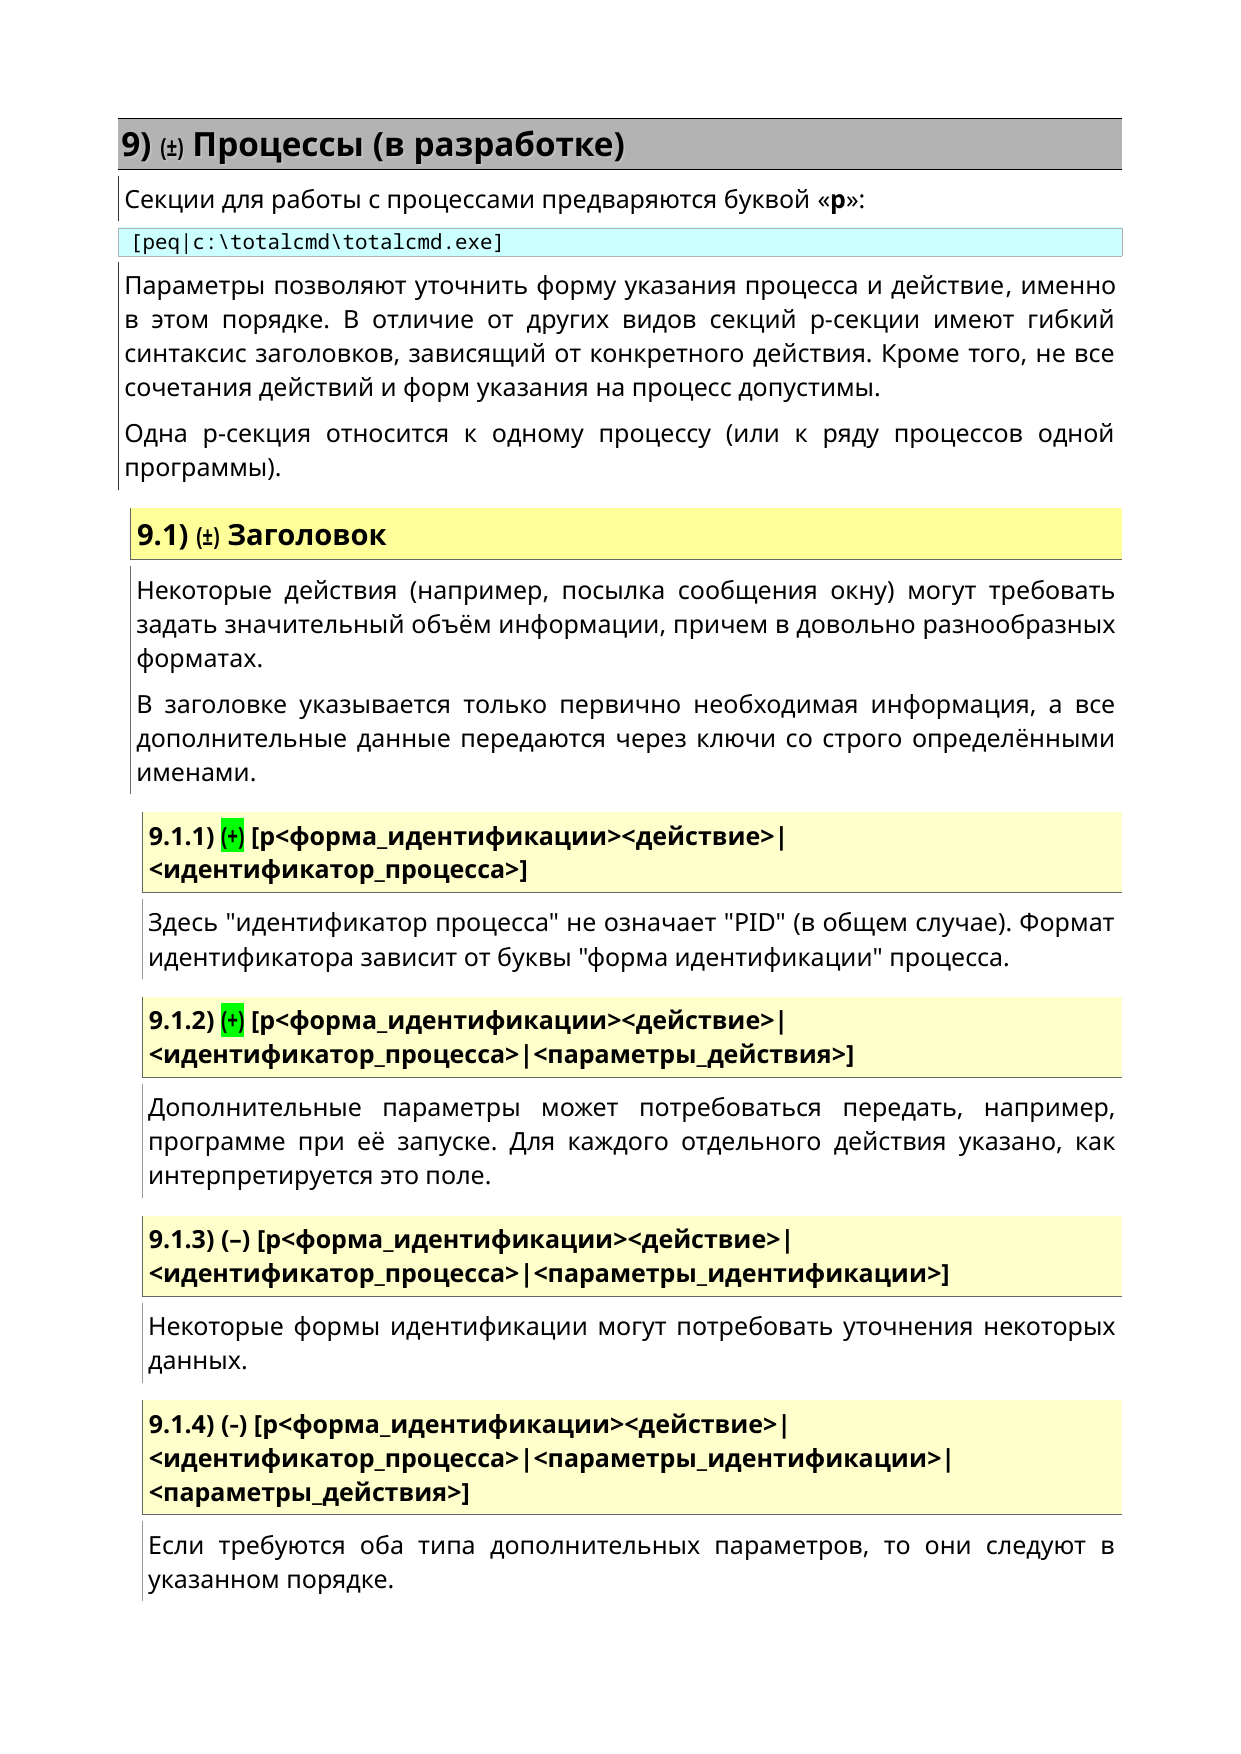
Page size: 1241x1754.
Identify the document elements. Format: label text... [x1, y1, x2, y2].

subtitle (±) Заголовок [131, 508, 1122, 559]
text В заголовке указывается только первично необходимая информация, а все дополнительные данные передаются через ключи со строго определёнными именами. [131, 680, 1122, 794]
text [peq|c:\totalcmd\totalcmd.exe] [119, 229, 1122, 256]
text Некоторые действия (например, посылка сообщения окну) могут требовать задать значительный объём информации, причем в довольно разнообразных форматах. [131, 566, 1122, 674]
text Секции для работы с процессами предваряются буквой «p»: [119, 176, 1122, 221]
subtitle (–) [p<форма_идентификации><действие>|<идентификатор_процесса>|<параметры_идентификации>|<параметры_действия>] [143, 1400, 1122, 1514]
text Некоторые формы идентификации могут потребовать уточнения некоторых данных. [143, 1303, 1122, 1383]
text Параметры позволяют уточнить форму указания процесса и действие, именно в этом порядке. В отличие от других видов секций p-секции имеют гибкий синтаксис заголовков, зависящий от конкретного действия. Кроме того, не все сочетания действий и форм указания на процесс допустимы. [119, 262, 1122, 404]
text Одна p-секция относится к одному процессу (или к ряду процессов одной программы). [119, 410, 1122, 490]
subtitle (+) [p<форма_идентификации><действие>|<идентификатор_процесса>] [143, 812, 1122, 892]
subtitle (+) [p<форма_идентификации><действие>|<идентификатор_процесса>|<параметры_действия>] [143, 997, 1122, 1077]
subtitle (±) Процессы (в разработке) [118, 119, 1122, 169]
text Здесь "идентификатор процесса" не означает "PID" (в общем случае). Формат идентификатора зависит от буквы "форма идентификации" процесса. [143, 899, 1122, 979]
subtitle (–) [p<форма_идентификации><действие>|<идентификатор_процесса>|<параметры_идентификации>] [143, 1216, 1122, 1296]
text Дополнительные параметры может потребоваться передать, например, программе при её запуске. Для каждого отдельного действия указано, как интерпретируется это поле. [143, 1084, 1122, 1198]
text Если требуются оба типа дополнительных параметров, то они следуют в указанном порядке. [143, 1521, 1122, 1601]
